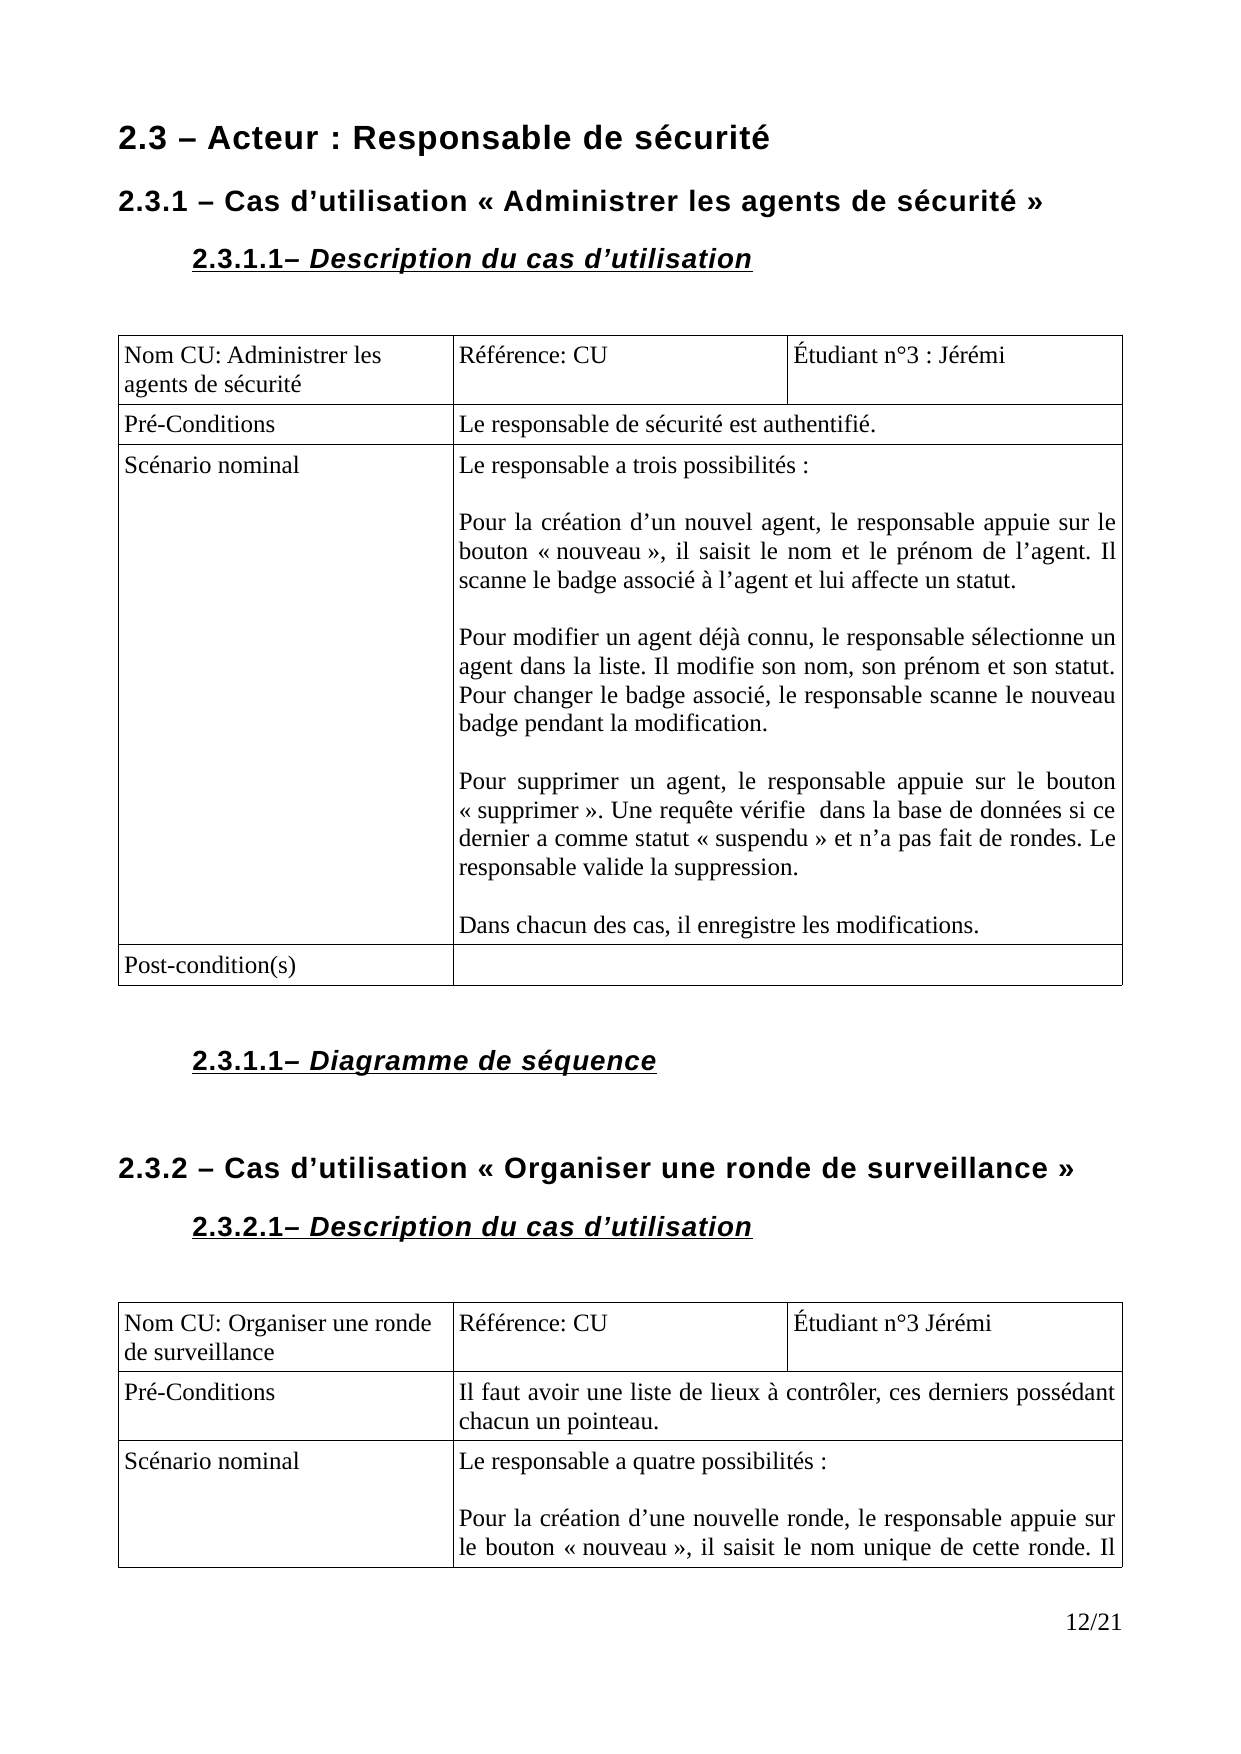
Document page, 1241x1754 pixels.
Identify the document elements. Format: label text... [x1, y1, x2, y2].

table_cell Le responsable a trois possibilités : Pour la création d’un nouvel agent, le responsable appuie sur le bouton « nouveau », il saisit le nom et le prénom de l’agent. Il scanne le badge associé à l’agent et lui affecte un statut. Pour modifier un agent déjà connu, le responsable sélectionne un agent dans la liste. Il modifie son nom, son prénom et son statut. Pour changer le badge associé, le responsable scanne le nouveau badge pendant la modification. Pour supprimer un agent, le responsable appuie sur le bouton « supprimer ». Une requête vérifie dans la base de données si ce dernier a comme statut « suspendu » et n’a pas fait de rondes. Le responsable valide la suppression. Dans chacun des cas, il enregistre les modifications. [454, 445, 1122, 944]
subtitle 2.3.1.1– Diagramme de séquence [118, 1045, 1122, 1077]
subtitle 2.3 – Acteur : Responsable de sécurité [118, 118, 1122, 157]
table_cell Post-condition(s) [119, 945, 453, 984]
subtitle 2.3.2.1– Description du cas d’utilisation [118, 1210, 1122, 1242]
table_cell Scénario nominal [119, 1441, 453, 1567]
table_cell Pré-Conditions [119, 405, 453, 444]
table_header Nom CU: Organiser une ronde de surveillance [119, 1303, 453, 1371]
table_header Référence: CU [454, 1303, 787, 1371]
table_cell [454, 945, 1122, 984]
table_header Référence: CU [454, 336, 787, 404]
table_header Nom CU: Administrer les agents de sécurité [119, 336, 453, 404]
subtitle 2.3.1 – Cas d’utilisation « Administrer les agents de sécurité » [118, 184, 1122, 218]
table_header Étudiant n°3 Jérémi [788, 1303, 1122, 1371]
table_header Étudiant n°3 : Jérémi [788, 336, 1122, 404]
table_cell Le responsable de sécurité est authentifié. [454, 405, 1122, 444]
subtitle 2.3.1.1– Description du cas d’utilisation [118, 243, 1122, 274]
table_cell Pré-Conditions [119, 1372, 453, 1440]
subtitle 2.3.2 – Cas d’utilisation « Organiser une ronde de surveillance » [118, 1151, 1122, 1185]
table_cell Scénario nominal [119, 445, 453, 944]
table_cell Il faut avoir une liste de lieux à contrôler, ces derniers possédant chacun un pointeau. [454, 1372, 1122, 1440]
table_cell Le responsable a quatre possibilités : Pour la création d’une nouvelle ronde, le responsable appuie sur le bouton « nouveau », il saisit le nom unique de cette ronde. Il [454, 1441, 1122, 1567]
